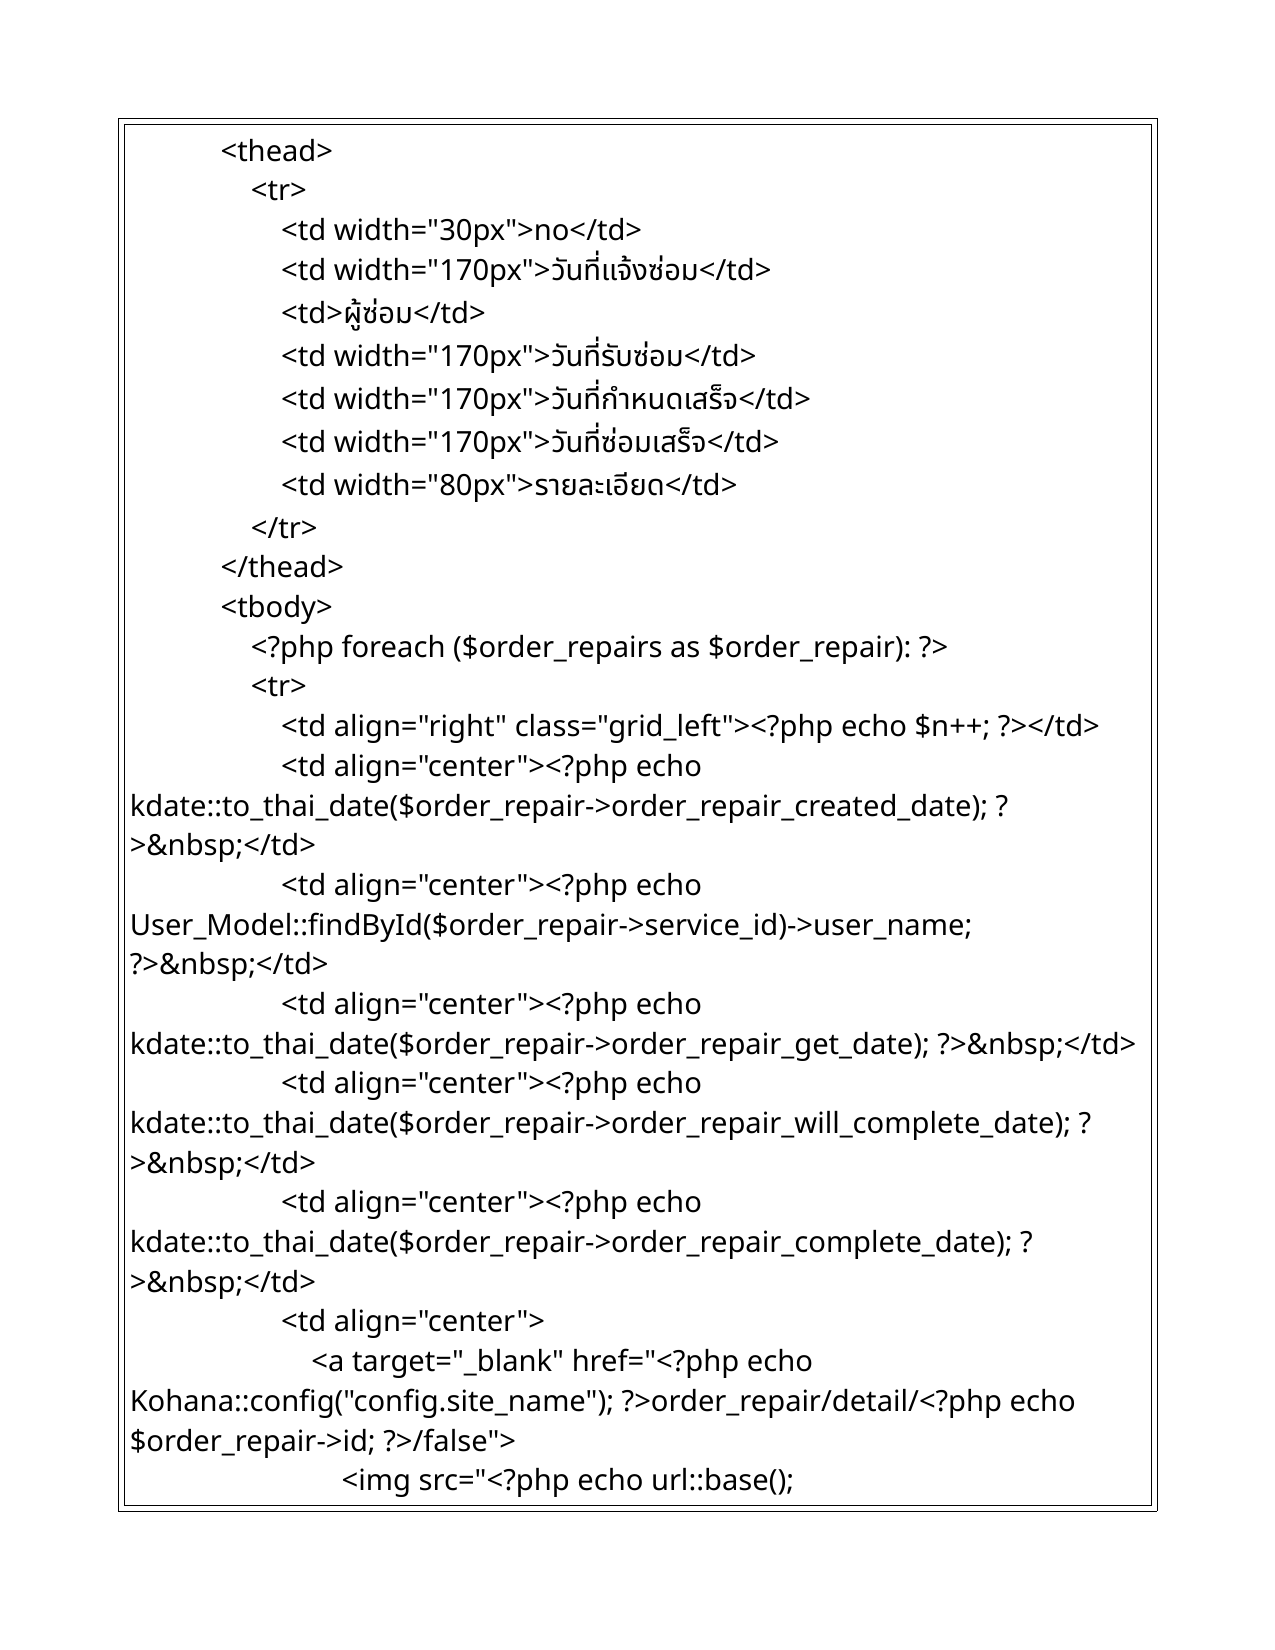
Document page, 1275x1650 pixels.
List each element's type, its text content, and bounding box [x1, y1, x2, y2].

table_cell <thead> <tr> <td width="30px">no</td> <td width="170px">วันที่แจ้งซ่อม</td> <td>ผู้ซ่อม</td> <td width="170px">วันที่รับซ่อม</td> <td width="170px">วันที่กำหนดเสร็จ</td> <td width="170px">วันที่ซ่อมเสร็จ</td> <td width="80px">รายละเอียด</td> </tr> </thead> <tbody> <?php foreach ($order_repairs as $order_repair): ?> <tr> <td align="right" class="grid_left"><?php echo $n++; ?></td> <td align="center"><?php echo kdate::to_thai_date($order_repair->order_repair_created_date); ?>&nbsp;</td> <td align="center"><?php echo User_Model::findById($order_repair->service_id)->user_name; ?>&nbsp;</td> <td align="center"><?php echo kdate::to_thai_date($order_repair->order_repair_get_date); ?>&nbsp;</td> <td align="center"><?php echo kdate::to_thai_date($order_repair->order_repair_will_complete_date); ?>&nbsp;</td> <td align="center"><?php echo kdate::to_thai_date($order_repair->order_repair_complete_date); ?>&nbsp;</td> <td align="center"> <a target="_blank" href="<?php echo Kohana::config("config.site_name"); ?>order_repair/detail/<?php echo $order_repair->id; ?>/false"> <img src="<?php echo url::base(); [125, 125, 1151, 1505]
table_cell [119, 119, 1157, 1511]
